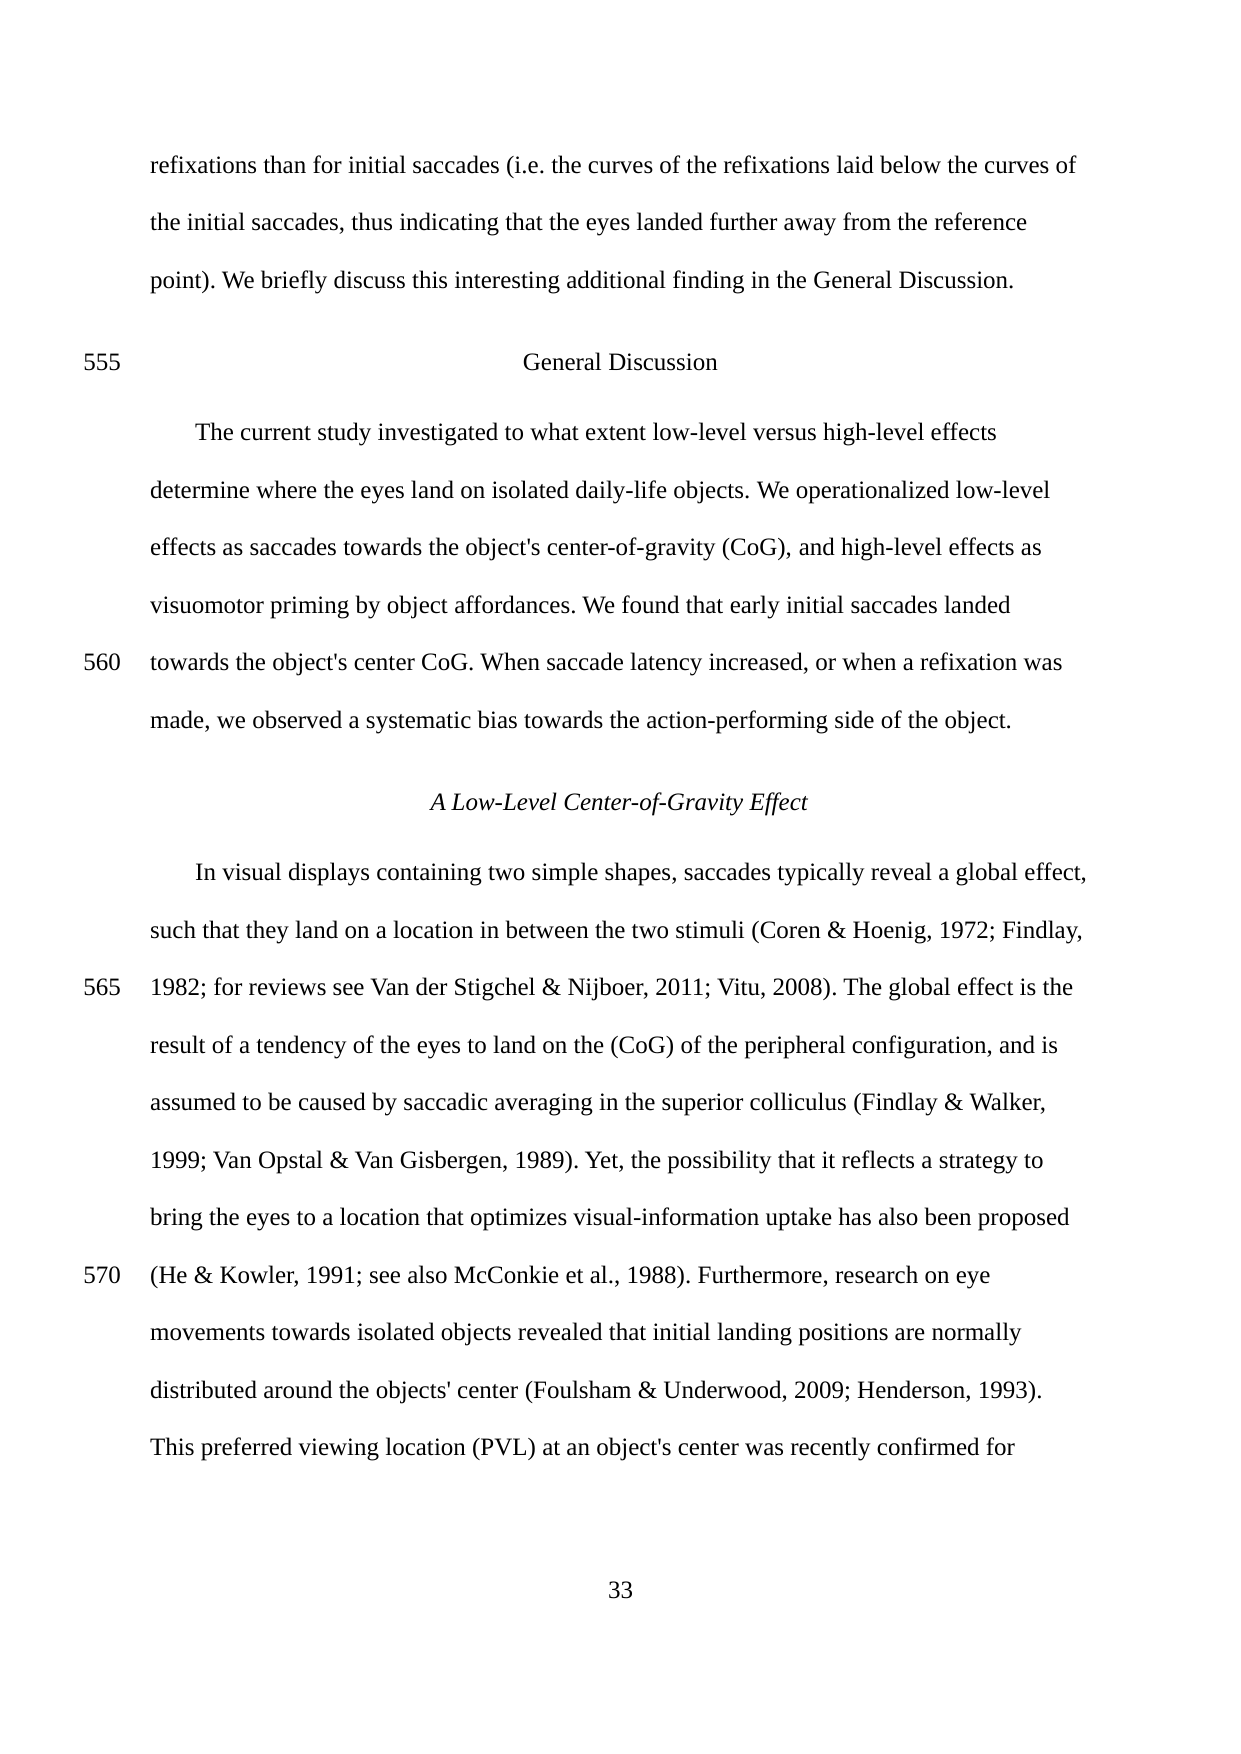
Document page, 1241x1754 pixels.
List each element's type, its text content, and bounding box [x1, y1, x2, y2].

subtitle General Discussion [150, 347, 1091, 376]
text The current study investigated to what extent low-level versus high-level effects determine where the eyes land on isolated daily-life objects. We operationalized low-level effects as saccades towards the object's center-of-gravity (CoG), and high-level effects as visuomotor priming by object affordances. We found that early initial saccades landed towards the object's center CoG. When saccade latency increased, or when a refixation was made, we observed a systematic bias towards the action-performing side of the object. [150, 417, 1091, 734]
text refixations than for initial saccades (i.e. the curves of the refixations laid below the curves of the initial saccades, thus indicating that the eyes landed further away from the reference point). We briefly discuss this interesting additional finding in the General Discussion. [150, 150, 1091, 294]
subtitle A Low-Level Center-of-Gravity Effect [150, 787, 1091, 816]
text In visual displays containing two simple shapes, saccades typically reveal a global effect, such that they land on a location in between the two stimuli (Coren & Hoenig, 1972; Findlay, 1982; for reviews see Van der Stigchel & Nijboer, 2011; Vitu, 2008). The global effect is the result of a tendency of the eyes to land on the (CoG) of the peripheral configuration, and is assumed to be caused by saccadic averaging in the superior colliculus (Findlay & Walker, 1999; Van Opstal & Van Gisbergen, 1989). Yet, the possibility that it reflects a strategy to bring the eyes to a location that optimizes visual-information uptake has also been proposed (He & Kowler, 1991; see also McConkie et al., 1988). Furthermore, research on eye movements towards isolated objects revealed that initial landing positions are normally distributed around the objects' center (Foulsham & Underwood, 2009; Henderson, 1993). This preferred viewing location (PVL) at an object's center was recently confirmed for [150, 857, 1091, 1461]
